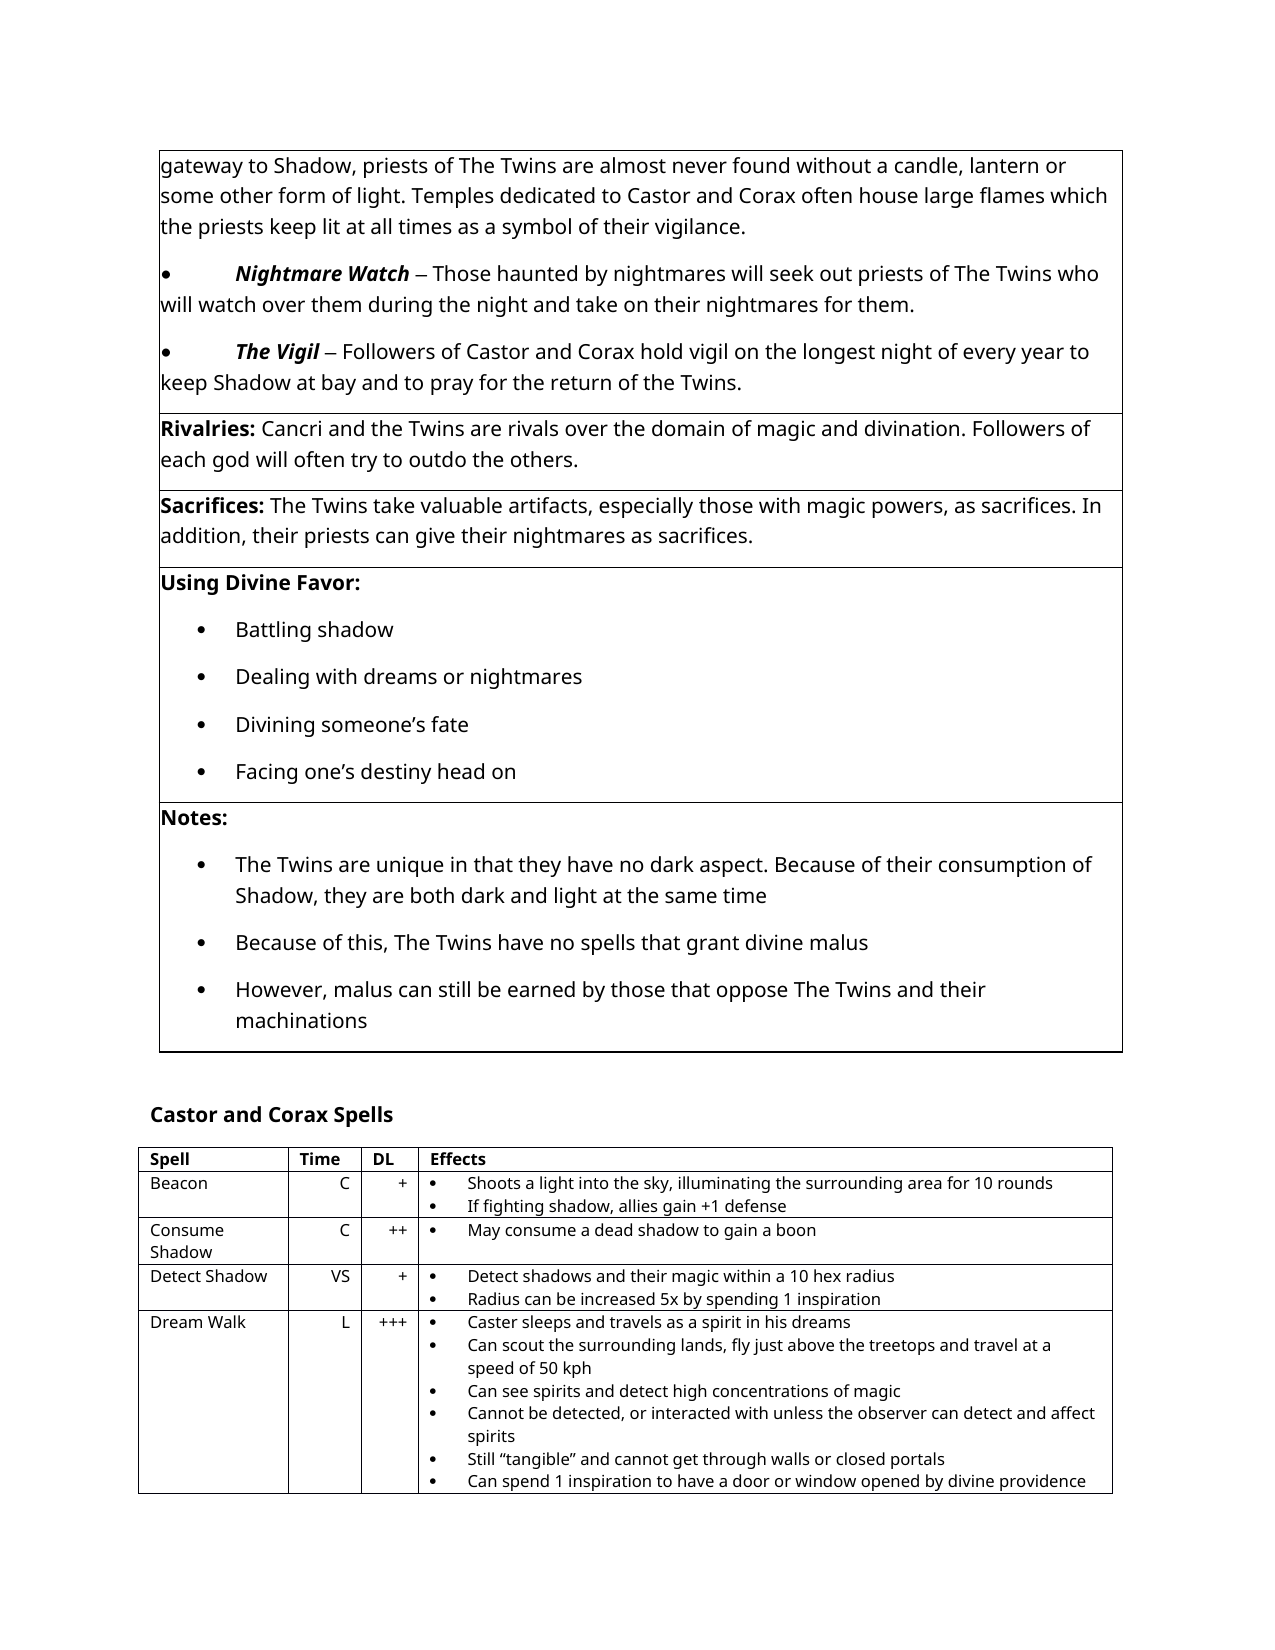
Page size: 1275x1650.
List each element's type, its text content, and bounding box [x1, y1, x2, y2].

table_cell ++ [362, 1218, 418, 1264]
table_header DL [362, 1148, 418, 1171]
text Castor and Corax Spells [150, 1100, 1125, 1128]
table_cell Dream Walk [139, 1311, 288, 1493]
table_cell Beacon [139, 1172, 288, 1217]
table_cell Detect Shadow [139, 1265, 288, 1310]
table_cell May consume a dead shadow to gain a boon [419, 1218, 1112, 1264]
table_cell Rivalries: Cancri and the Twins are rivals over the domain of magic and divination. Followers of each god will often try to outdo the others. [160, 414, 1122, 490]
table_cell VS [289, 1265, 361, 1310]
table_cell Notes: The Twins are unique in that they have no dark aspect. Because of their consumption of Shadow, they are both dark and light at the same time Because of this, The Twins have no spells that grant divine malus However, malus can still be earned by those that oppose The Twins and their machinations [160, 803, 1122, 1051]
table_cell + [362, 1265, 418, 1310]
table_header Spell [139, 1148, 288, 1171]
table_cell L [289, 1311, 361, 1493]
table_cell + [362, 1172, 418, 1217]
table_cell Consume Shadow [139, 1218, 288, 1264]
table_cell Caster sleeps and travels as a spirit in his dreams Can scout the surrounding lands, fly just above the treetops and travel at a speed of 50 kph Can see spirits and detect high concentrations of magic Cannot be detected, or interacted with unless the observer can detect and affect spirits Still “tangible” and cannot get through walls or closed portals Can spend 1 inspiration to have a door or window opened by divine providence Expenditure(1) [419, 1311, 1112, 1493]
table_header Time [289, 1148, 361, 1171]
table_cell gateway to Shadow, priests of The Twins are almost never found without a candle, lantern or some other form of light. Temples dedicated to Castor and Corax often house large flames which the priests keep lit at all times as a symbol of their vigilance. Nightmare Watch – Those haunted by nightmares will seek out priests of The Twins who will watch over them during the night and take on their nightmares for them. The Vigil – Followers of Castor and Corax hold vigil on the longest night of every year to keep Shadow at bay and to pray for the return of the Twins. [160, 151, 1122, 413]
table_cell C [289, 1218, 361, 1264]
table_cell Shoots a light into the sky, illuminating the surrounding area for 10 rounds If fighting shadow, allies gain +1 defense [419, 1172, 1112, 1217]
table_cell Detect shadows and their magic within a 10 hex radius Radius can be increased 5x by spending 1 inspiration [419, 1265, 1112, 1310]
table_header Effects [419, 1148, 1112, 1171]
table_cell +++ [362, 1311, 418, 1493]
table_cell Sacrifices: The Twins take valuable artifacts, especially those with magic powers, as sacrifices. In addition, their priests can give their nightmares as sacrifices. [160, 491, 1122, 567]
table_cell C [289, 1172, 361, 1217]
table_cell Using Divine Favor: Battling shadow Dealing with dreams or nightmares Divining someone’s fate Facing one’s destiny head on [160, 568, 1122, 802]
